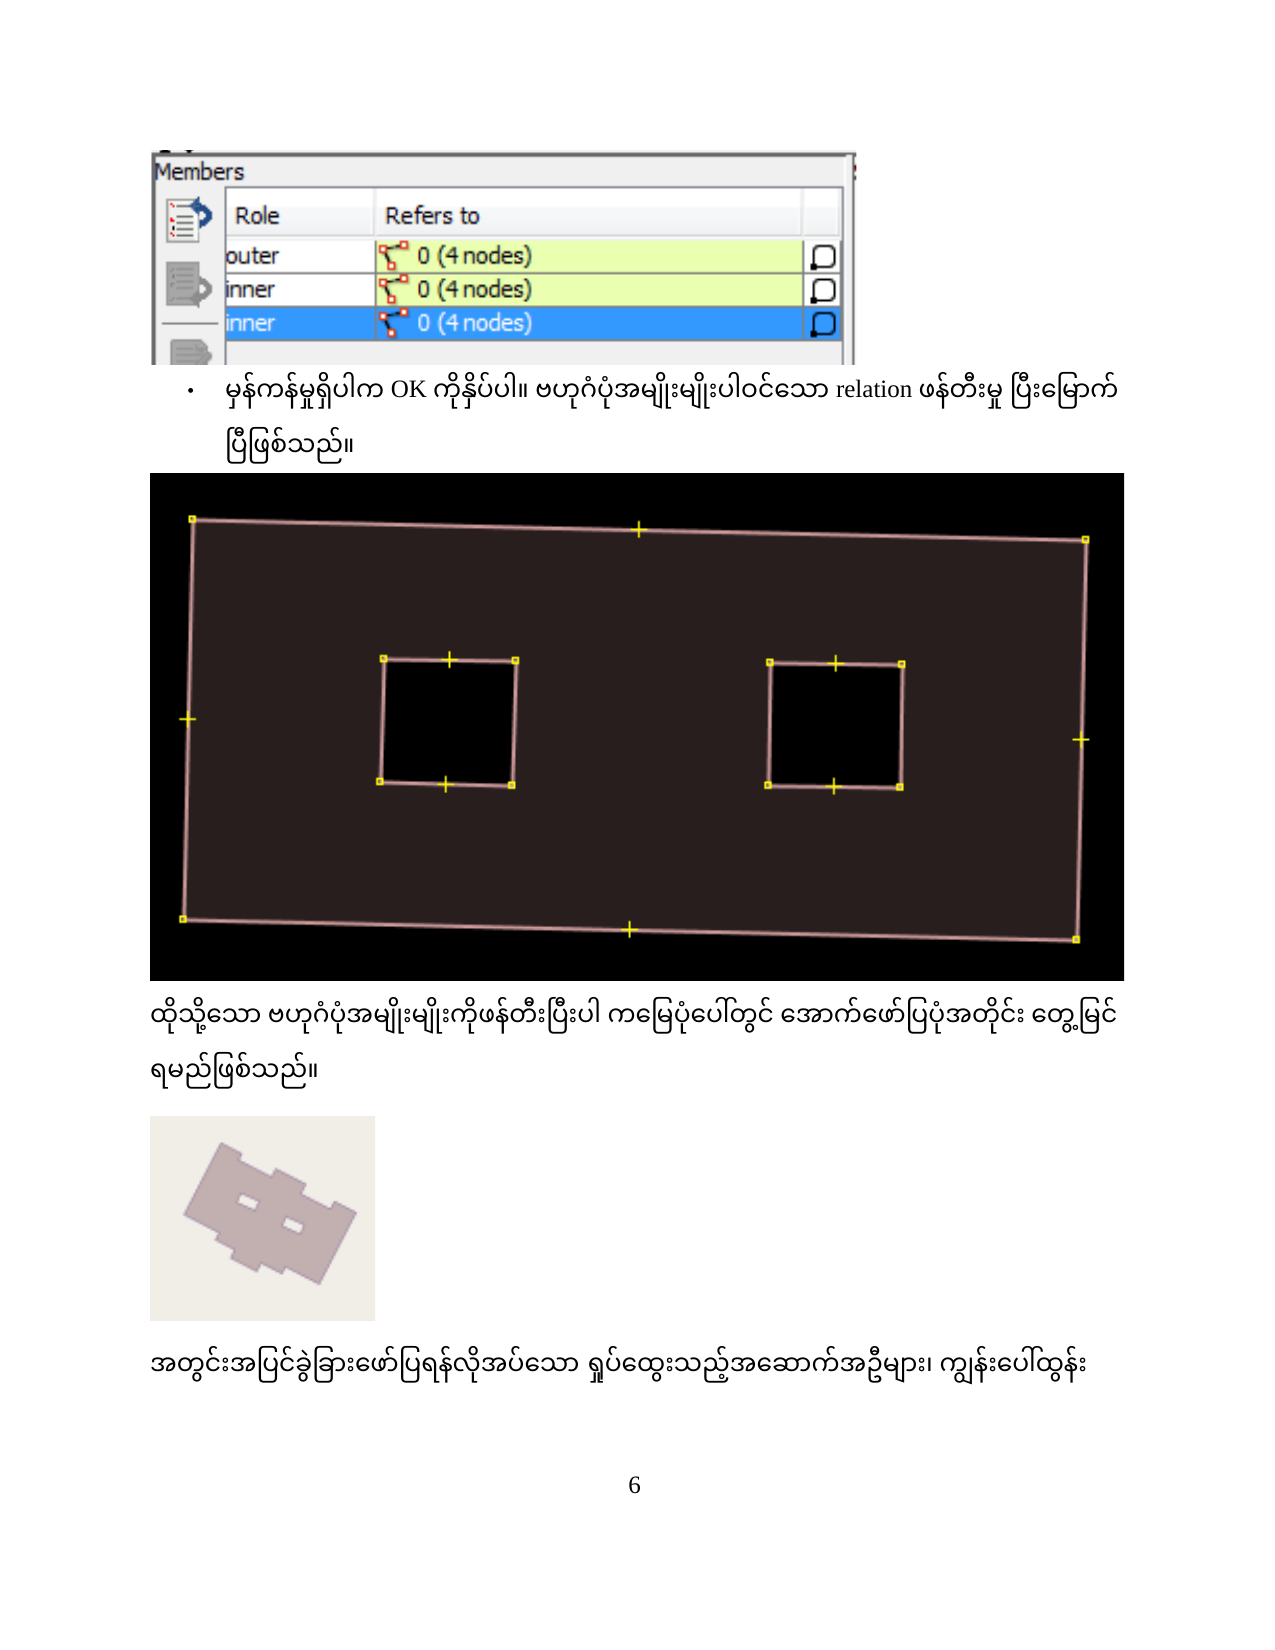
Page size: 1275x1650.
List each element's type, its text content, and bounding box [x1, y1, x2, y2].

text ထိုသို့သော ဗဟုဂံပုံအမျိုးမျိုးကိုဖန်တီးပြီးပါ ကမြေပုံပေါ်တွင် အောက်ဖော်ပြပုံအတိုင်း တွေ့မြင်ရမည်ဖြစ်သည်။ [150, 989, 1125, 1098]
list မှန်ကန်မှုရှိပါက OK ကိုနှိပ်ပါ။ ဗဟုဂံပုံအမျိုးမျိုးပါဝင်သော relation ဖန်တီးမှု ပြီးမြောက်ပြီဖြစ်သည်။ [187, 364, 1125, 473]
text အတွင်းအပြင်ခွဲခြားဖော်ပြရန်လိုအပ်သော ရှုပ်ထွေးသည့်အဆောက်အဦများ၊ ကျွန်းပေါ်ထွန်း [150, 1338, 1125, 1393]
picture [150, 150, 857, 365]
picture [150, 1116, 375, 1321]
picture [150, 473, 1125, 981]
